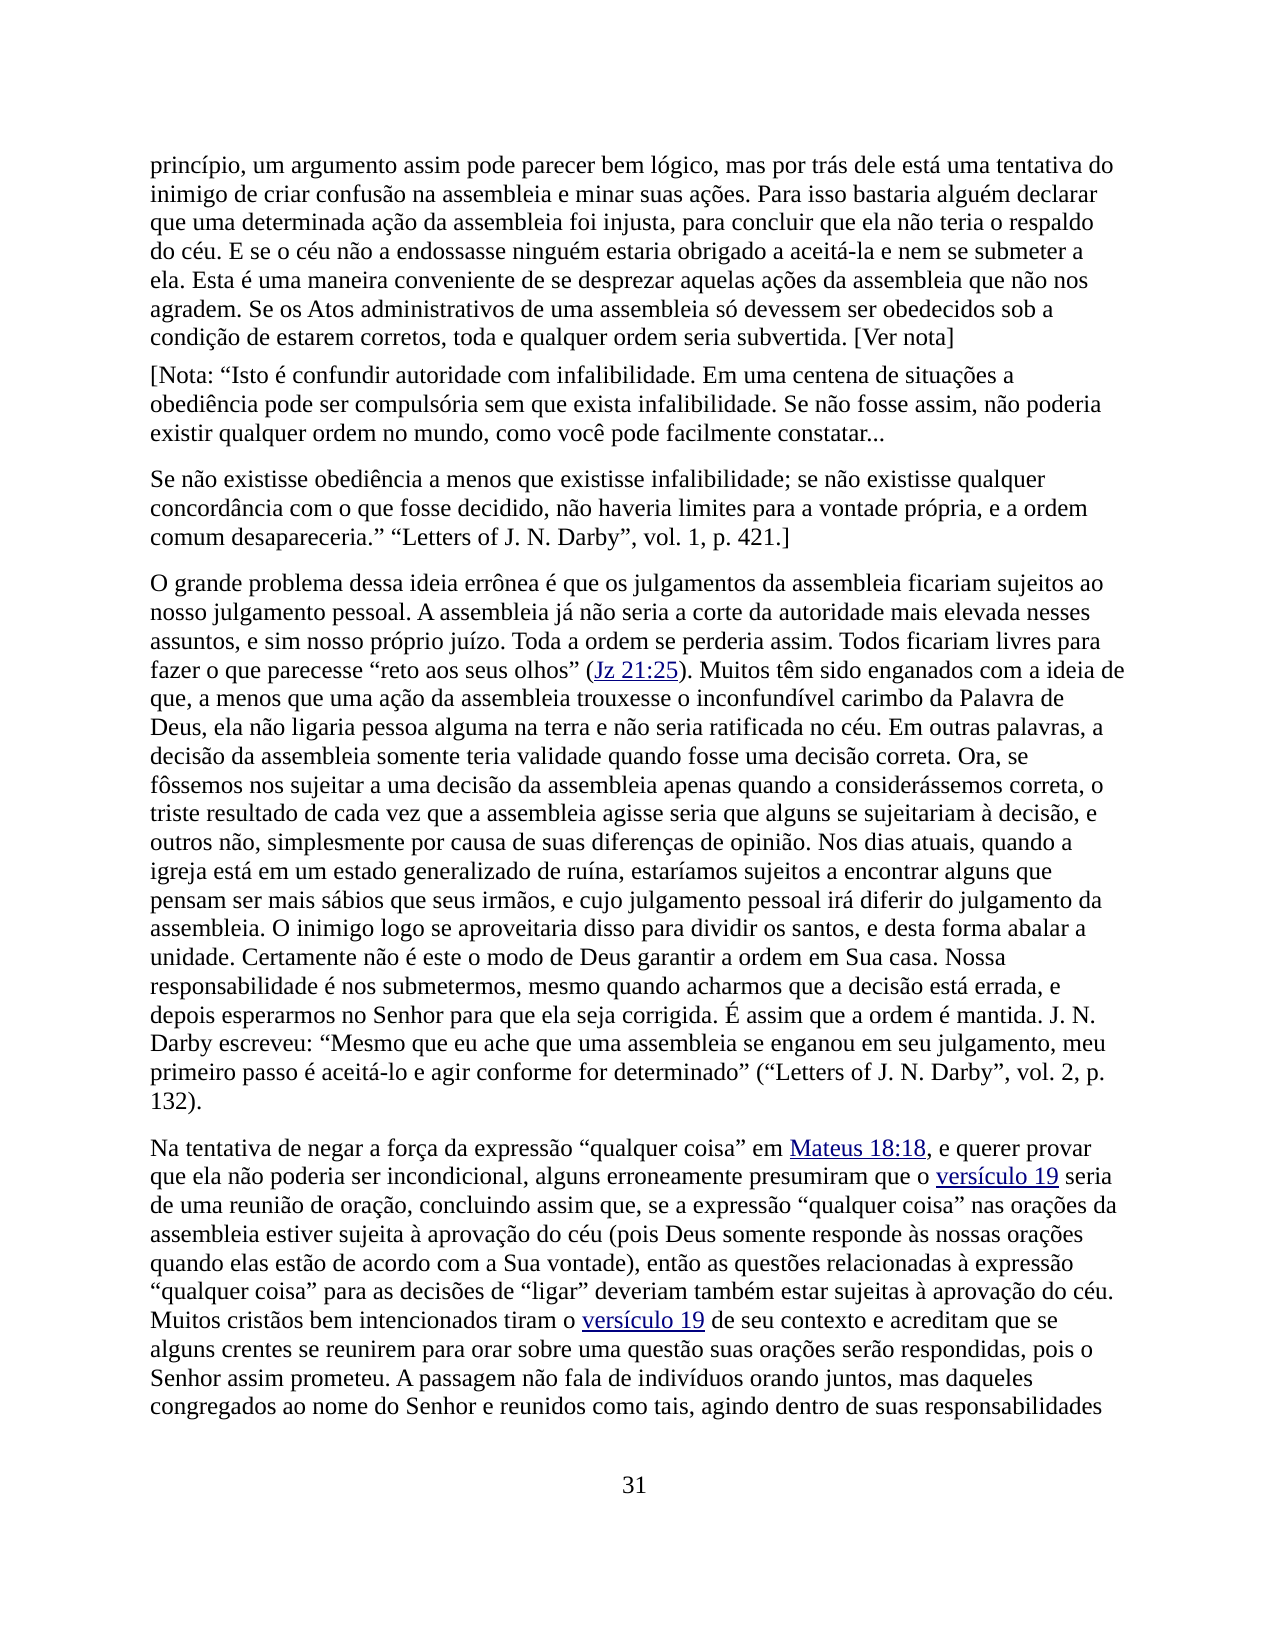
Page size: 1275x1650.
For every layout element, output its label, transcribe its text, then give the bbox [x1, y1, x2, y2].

text O grande problema dessa ideia errônea é que os julgamentos da assembleia ficariam sujeitos ao nosso julgamento pessoal. A assembleia já não seria a corte da autoridade mais elevada nesses assuntos, e sim nosso próprio juízo. Toda a ordem se perderia assim. Todos ficariam livres para fazer o que parecesse “reto aos seus olhos” (Jz 21:25). Muitos têm sido enganados com a ideia de que, a menos que uma ação da assembleia trouxesse o inconfundível carimbo da Palavra de Deus, ela não ligaria pessoa alguma na terra e não seria ratificada no céu. Em outras palavras, a decisão da assembleia somente teria validade quando fosse uma decisão correta. Ora, se fôssemos nos sujeitar a uma decisão da assembleia apenas quando a considerássemos correta, o triste resultado de cada vez que a assembleia agisse seria que alguns se sujeitariam à decisão, e outros não, simplesmente por causa de suas diferenças de opinião. Nos dias atuais, quando a igreja está em um estado generalizado de ruína, estaríamos sujeitos a encontrar alguns que pensam ser mais sábios que seus irmãos, e cujo julgamento pessoal irá diferir do julgamento da assembleia. O inimigo logo se aproveitaria disso para dividir os santos, e desta forma abalar a unidade. Certamente não é este o modo de Deus garantir a ordem em Sua casa. Nossa responsabilidade é nos submetermos, mesmo quando acharmos que a decisão está errada, e depois esperarmos no Senhor para que ela seja corrigida. É assim que a ordem é mantida. J. N. Darby escreveu: “Mesmo que eu ache que uma assembleia se enganou em seu julgamento, meu primeiro passo é aceitá-lo e agir conforme for determinado” (“Letters of J. N. Darby”, vol. 2, p. 132). [150, 568, 1125, 1115]
text Na tentativa de negar a força da expressão “qualquer coisa” em Mateus 18:18, e querer provar que ela não poderia ser incondicional, alguns erroneamente presumiram que o versículo 19 seria de uma reunião de oração, concluindo assim que, se a expressão “qualquer coisa” nas orações da assembleia estiver sujeita à aprovação do céu (pois Deus somente responde às nossas orações quando elas estão de acordo com a Sua vontade), então as questões relacionadas à expressão “qualquer coisa” para as decisões de “ligar” deveriam também estar sujeitas à aprovação do céu. Muitos cristãos bem intencionados tiram o versículo 19 de seu contexto e acreditam que se alguns crentes se reunirem para orar sobre uma questão suas orações serão respondidas, pois o Senhor assim prometeu. A passagem não fala de indivíduos orando juntos, mas daqueles congregados ao nome do Senhor e reunidos como tais, agindo dentro de suas responsabilidades [150, 1133, 1125, 1420]
text Se não existisse obediência a menos que existisse infalibilidade; se não existisse qualquer concordância com o que fosse decidido, não haveria limites para a vontade própria, e a ordem comum desapareceria.” “Letters of J. N. Darby”, vol. 1, p. 421.] [150, 464, 1125, 551]
text [Nota: “Isto é confundir autoridade com infalibilidade. Em uma centena de situações a obediência pode ser compulsória sem que exista infalibilidade. Se não fosse assim, não poderia existir qualquer ordem no mundo, como você pode facilmente constatar... [150, 360, 1125, 446]
text princípio, um argumento assim pode parecer bem lógico, mas por trás dele está uma tentativa do inimigo de criar confusão na assembleia e minar suas ações. Para isso bastaria alguém declarar que uma determinada ação da assembleia foi injusta, para concluir que ela não teria o respaldo do céu. E se o céu não a endossasse ninguém estaria obrigado a aceitá-la e nem se submeter a ela. Esta é uma maneira conveniente de se desprezar aquelas ações da assembleia que não nos agradem. Se os Atos administrativos de uma assembleia só devessem ser obedecidos sob a condição de estarem corretos, toda e qualquer ordem seria subvertida. [Ver nota] [150, 150, 1125, 351]
